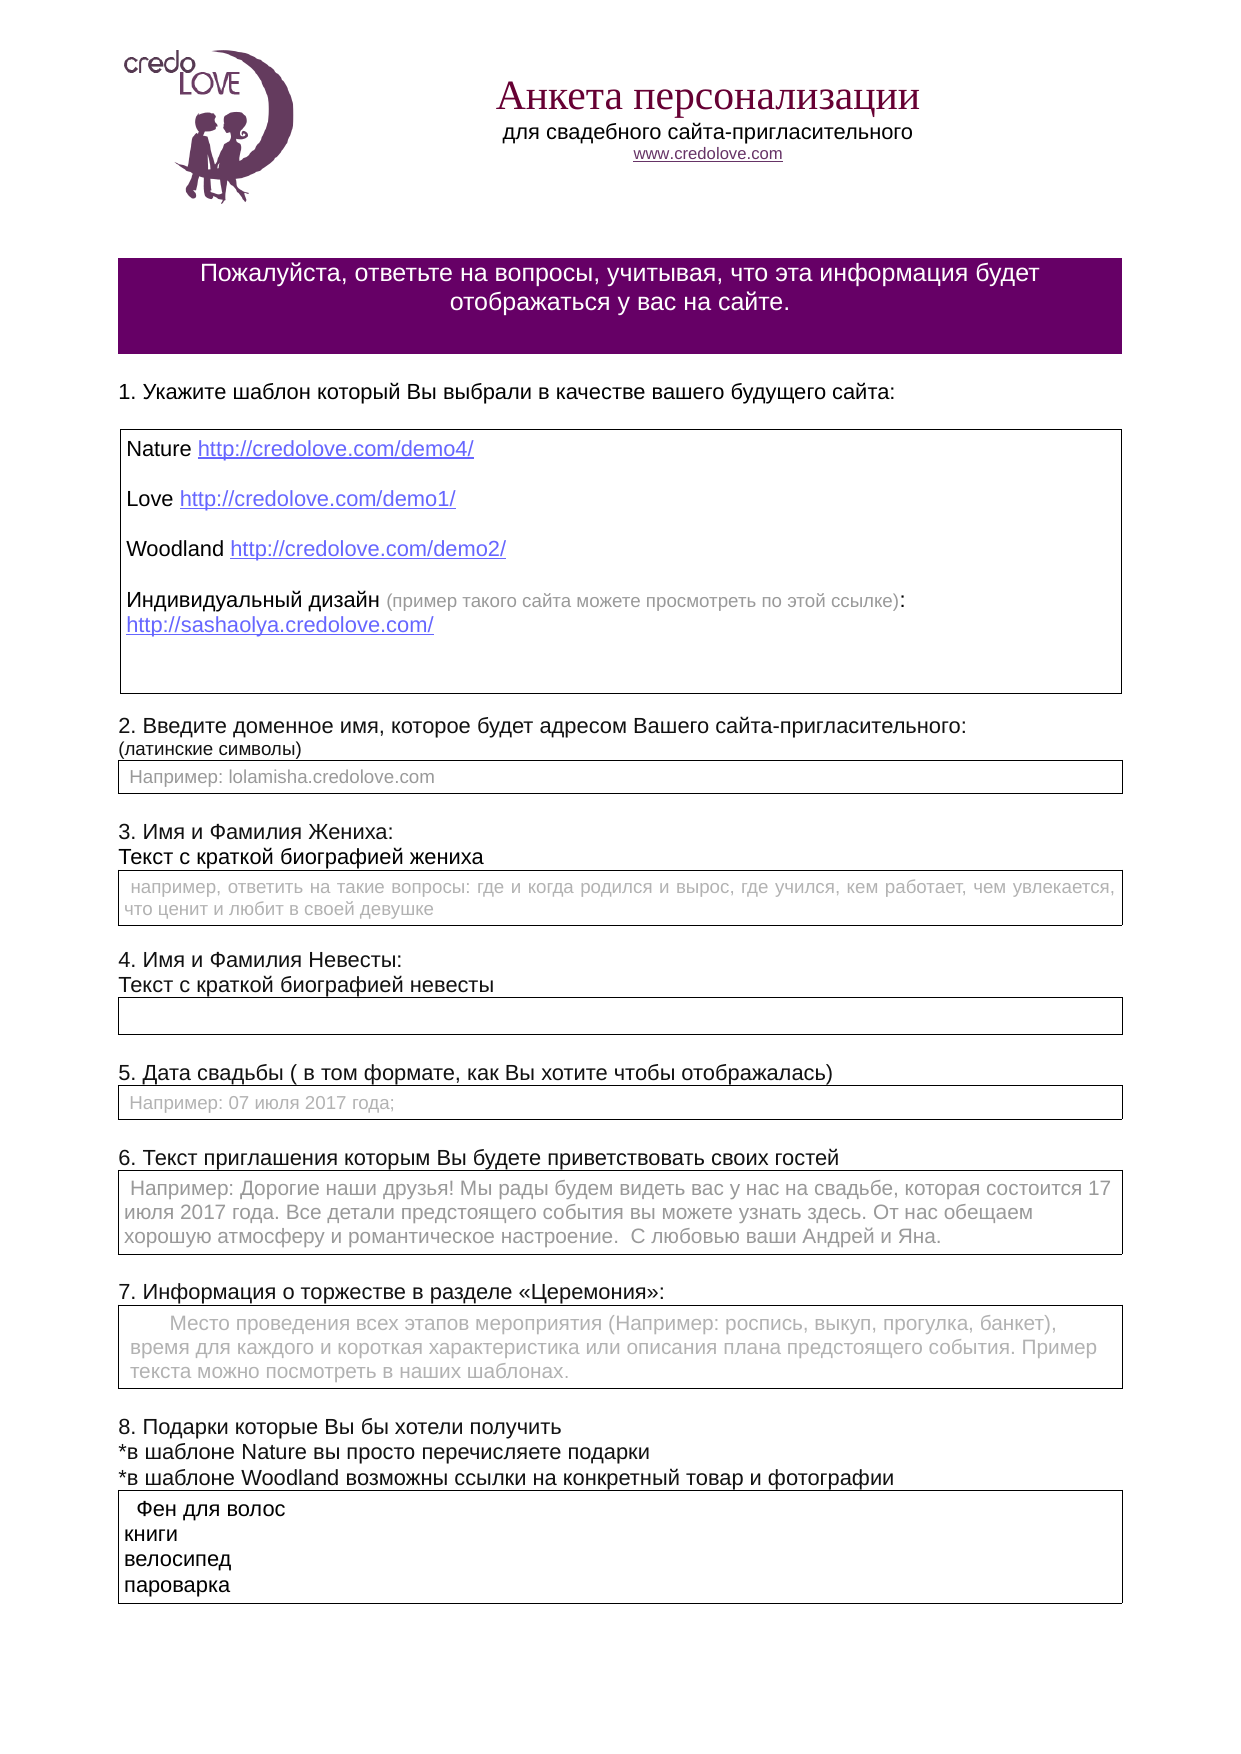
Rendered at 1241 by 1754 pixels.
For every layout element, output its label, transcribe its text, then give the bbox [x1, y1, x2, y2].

table_header Например: lolamisha.credolove.com [119, 761, 1122, 793]
text 1. Укажите шаблон который Вы выбрали в качестве вашего будущего сайта: [118, 379, 1122, 404]
text 7. Информация о торжестве в разделе «Церемония»: [118, 1279, 1116, 1304]
text www.credolove.com [272, 144, 1122, 163]
text (латинские символы) [118, 738, 1122, 760]
text 2. Введите доменное имя, которое будет адресом Вашего сайта-пригласительного: [118, 713, 1122, 738]
text для свадебного сайта-пригласительного [287, 119, 1122, 144]
text *в шаблоне Woodland возможны ссылки на конкретный товар и фотографии [118, 1464, 1122, 1490]
text [237, 119, 268, 144]
table_header [119, 998, 1122, 1034]
text Текст с краткой биографией жениха [118, 844, 1122, 869]
text 6. Текст приглашения которым Вы будете приветствовать своих гостей [118, 1144, 1122, 1170]
table_header Например: 07 июля 2017 года; [119, 1086, 1122, 1119]
text [118, 71, 268, 119]
table_header Место проведения всех этапов мероприятия (Например: роспись, выкуп, прогулка, банкет), время для каждого и короткая характеристика или описания плана предстоящего события. Пример текста можно посмотреть в наших шаблонах. [119, 1306, 1122, 1388]
text *в шаблоне Nature вы просто перечисляете подарки [118, 1439, 1122, 1464]
text [118, 119, 198, 144]
text 5. Дата свадьбы ( в том формате, как Вы хотите чтобы отображалась) [118, 1060, 1122, 1085]
table_header например, ответить на такие вопросы: где и когда родился и вырос, где учился, кем работает, чем увлекается, что ценит и любит в своей девушке [119, 871, 1122, 924]
text [118, 144, 191, 163]
table_header Фен для волос книги велосипед пароварка [119, 1491, 1122, 1602]
table_header Nature http://credolove.com/demo4/ Love http://credolove.com/demo1/ Woodland http://credolove.com/demo2/ Индивидуальный дизайн (пример такого сайта можете просмотреть по этой ссылке): http://sashaolya.credolove.com/ [121, 430, 1121, 693]
text 4. Имя и Фамилия Невесты: [118, 947, 1122, 972]
table_header Например: Дорогие наши друзья! Мы рады будем видеть вас у нас на свадьбе, которая состоится 17 июля 2017 года. Все детали предстоящего события вы можете узнать здесь. От нас обещаем хорошую атмосферу и романтическое настроение. С любовью ваши Андрей и Яна. [119, 1171, 1122, 1253]
text 3. Имя и Фамилия Жениха: [118, 819, 1122, 844]
text Текст с краткой биографией невесты [118, 972, 1122, 997]
text 8. Подарки которые Вы бы хотели получить [118, 1414, 1122, 1439]
text Анкета персонализации [275, 71, 1122, 119]
text Пожалуйста, ответьте на вопросы, учитывая, что эта информация будет отображаться у вас на сайте. [118, 258, 1122, 315]
